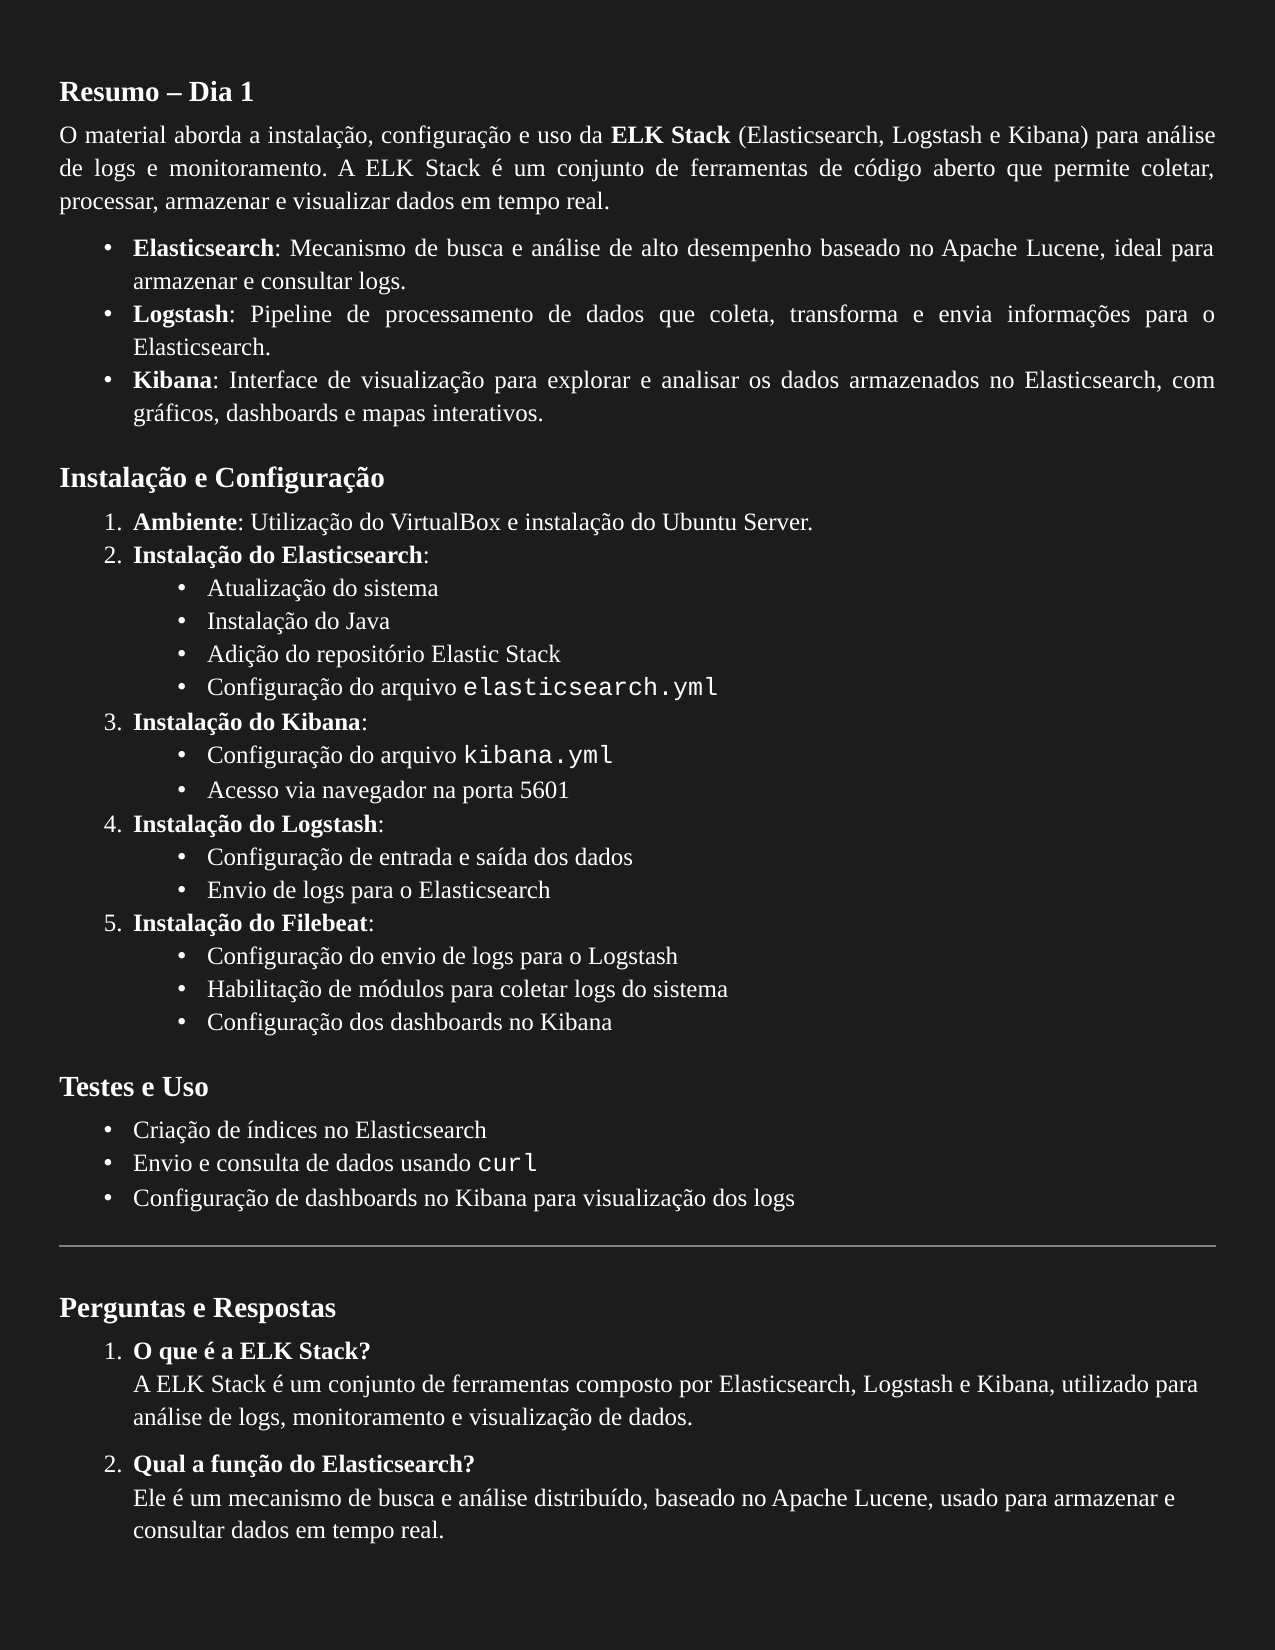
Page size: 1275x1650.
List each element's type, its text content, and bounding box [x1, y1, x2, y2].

subtitle Resumo – Dia 1 [59, 74, 1216, 107]
list Qual a função do Elasticsearch? Ele é um mecanismo de busca e análise distribuído, baseado no Apache Lucene, usado para armazenar e consultar dados em tempo real. [103, 1449, 1216, 1544]
list Instalação do Elasticsearch: [103, 540, 1216, 568]
subtitle Testes e Uso [59, 1069, 1216, 1102]
list Configuração de dashboards no Kibana para visualização dos logs [103, 1183, 1216, 1212]
text O material aborda a instalação, configuração e uso da ELK Stack (Elasticsearch, Logstash e Kibana) para análise de logs e monitoramento. A ELK Stack é um conjunto de ferramentas de código aberto que permite coletar, processar, armazenar e visualizar dados em tempo real. [59, 120, 1216, 214]
list Instalação do Logstash: [103, 809, 1216, 837]
list Ambiente: Utilização do VirtualBox e instalação do Ubuntu Server. [103, 507, 1216, 535]
subtitle Perguntas e Respostas [59, 1290, 1216, 1323]
list Instalação do Java [177, 606, 1216, 634]
list Configuração do arquivo elasticsearch.yml [177, 672, 1216, 703]
list Configuração do arquivo kibana.yml [177, 740, 1216, 771]
list Instalação do Filebeat: [103, 908, 1216, 936]
list Elasticsearch: Mecanismo de busca e análise de alto desempenho baseado no Apache Lucene, ideal para armazenar e consultar logs. [103, 233, 1216, 295]
list Configuração do envio de logs para o Logstash [177, 941, 1216, 969]
list O que é a ELK Stack? A ELK Stack é um conjunto de ferramentas composto por Elasticsearch, Logstash e Kibana, utilizado para análise de logs, monitoramento e visualização de dados. [103, 1336, 1216, 1431]
list Envio de logs para o Elasticsearch [177, 875, 1216, 903]
list Acesso via navegador na porta 5601 [177, 776, 1216, 804]
list Kibana: Interface de visualização para explorar e analisar os dados armazenados no Elasticsearch, com gráficos, dashboards e mapas interativos. [103, 365, 1216, 427]
list Atualização do sistema [177, 573, 1216, 601]
list Logstash: Pipeline de processamento de dados que coleta, transforma e envia informações para o Elasticsearch. [103, 299, 1216, 361]
list Adição do repositório Elastic Stack [177, 639, 1216, 667]
list Configuração de entrada e saída dos dados [177, 842, 1216, 870]
list Configuração dos dashboards no Kibana [177, 1007, 1216, 1036]
subtitle Instalação e Configuração [59, 461, 1216, 494]
list Instalação do Kibana: [103, 707, 1216, 736]
list Envio e consulta de dados usando curl [103, 1148, 1216, 1179]
list Habilitação de módulos para coletar logs do sistema [177, 974, 1216, 1002]
list Criação de índices no Elasticsearch [103, 1115, 1216, 1144]
